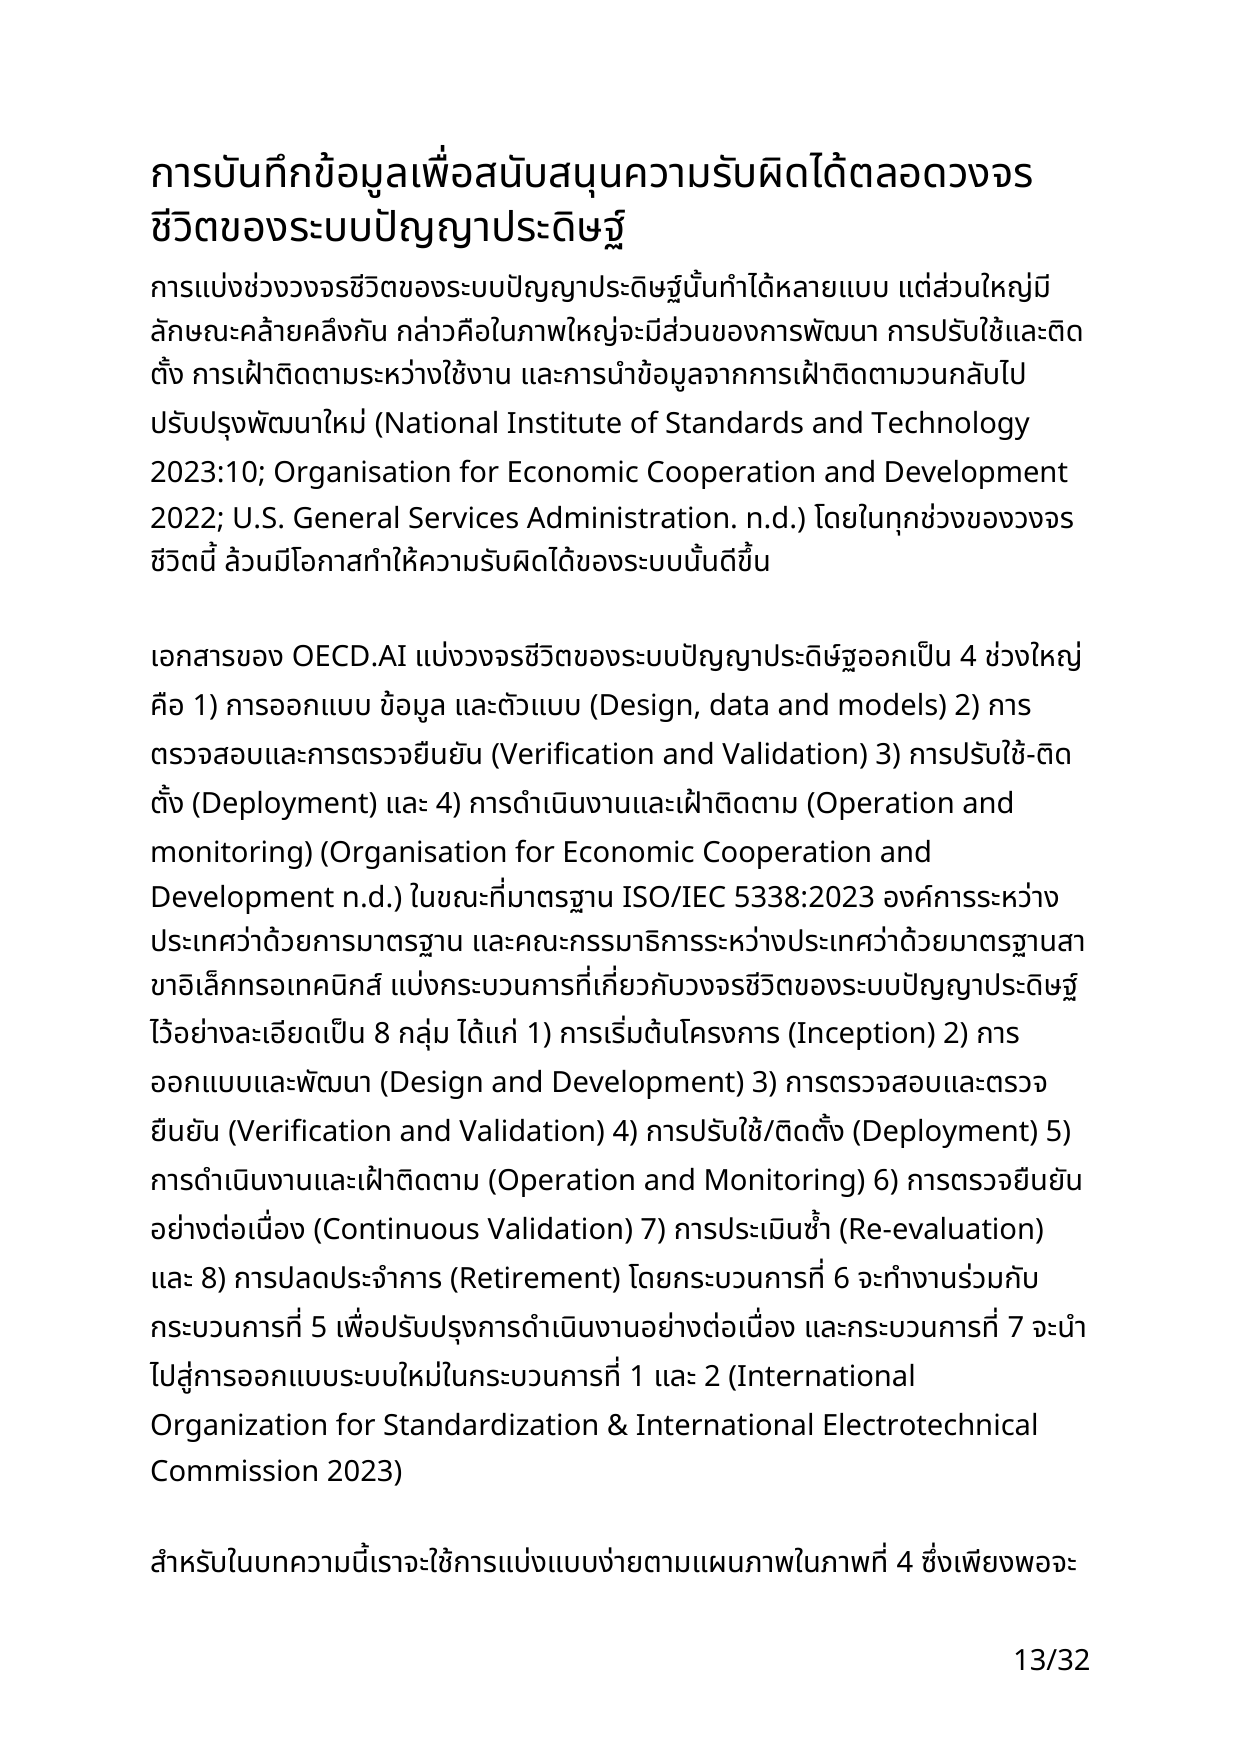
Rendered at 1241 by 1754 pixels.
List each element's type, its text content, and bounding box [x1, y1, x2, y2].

subtitle การบันทึกข้อมูลเพื่อสนับสนุนความรับผิดได้ตลอดวงจรชีวิตของระบบปัญญาประดิษฐ์ [150, 150, 1090, 259]
text การแบ่งช่วงวงจรชีวิตของระบบปัญญาประดิษฐ์นั้นทำได้หลายแบบ แต่ส่วนใหญ่มีลักษณะคล้ายคลึงกัน กล่าวคือในภาพใหญ่จะมีส่วนของการพัฒนา การปรับใช้และติดตั้ง การเฝ้าติดตามระหว่างใช้งาน และการนำข้อมูลจากการเฝ้าติดตามวนกลับไปปรับปรุงพัฒนาใหม่ (National Institute of Standards and Technology 2023:10; Organisation for Economic Cooperation and Development 2022; U.S. General Services Administration. n.d.) โดยในทุกช่วงของวงจรชีวิตนี้ ล้วนมีโอกาสทำให้ความรับผิดได้ของระบบนั้นดีขึ้น [150, 271, 1090, 584]
text เอกสารของ OECD.AI แบ่งวงจรชีวิตของระบบปัญญาประดิษ์ฐออกเป็น 4 ช่วงใหญ่คือ 1) การออกแบบ ข้อมูล และตัวแบบ (Design, data and models) 2) การตรวจสอบและการตรวจยืนยัน (Verification and Validation) 3) การปรับใช้-ติดตั้ง (Deployment) และ 4) การดำเนินงานและเฝ้าติดตาม (Operation and monitoring) (Organisation for Economic Cooperation and Development n.d.) ในขณะที่มาตรฐาน ISO/IEC 5338:2023 องค์การระหว่างประเทศว่าด้วยการมาตรฐาน และคณะกรรมาธิการระหว่างประเทศว่าด้วยมาตรฐานสาขาอิเล็กทรอเทคนิกส์ แบ่งกระบวนการที่เกี่ยวกับวงจรชีวิตของระบบปัญญาประดิษฐ์ไว้อย่างละเอียดเป็น 8 กลุ่ม ได้แก่ 1) การเริ่มต้นโครงการ (Inception) 2) การออกแบบและพัฒนา (Design and Development) 3) การตรวจสอบและตรวจยืนยัน (Verification and Validation) 4) การปรับใช้/ติดตั้ง (Deployment) 5) การดำเนินงานและเฝ้าติดตาม (Operation and Monitoring) 6) การตรวจยืนยันอย่างต่อเนื่อง (Continuous Validation) 7) การประเมินซ้ำ (Re-evaluation) และ 8) การปลดประจำการ (Retirement) โดยกระบวนการที่ 6 จะทำงานร่วมกับกระบวนการที่ 5 เพื่อปรับปรุงการดำเนินงานอย่างต่อเนื่อง และกระบวนการที่ 7 จะนำไปสู่การออกแบบระบบใหม่ในกระบวนการที่ 1 และ 2 (International Organization for Standardization & International Electrotechnical Commission 2023) [150, 635, 1090, 1490]
text สำหรับในบทความนี้เราจะใช้การแบ่งแบบง่ายตามแผนภาพในภาพที่ 4 ซึ่งเพียงพอจะ [150, 1541, 1090, 1584]
